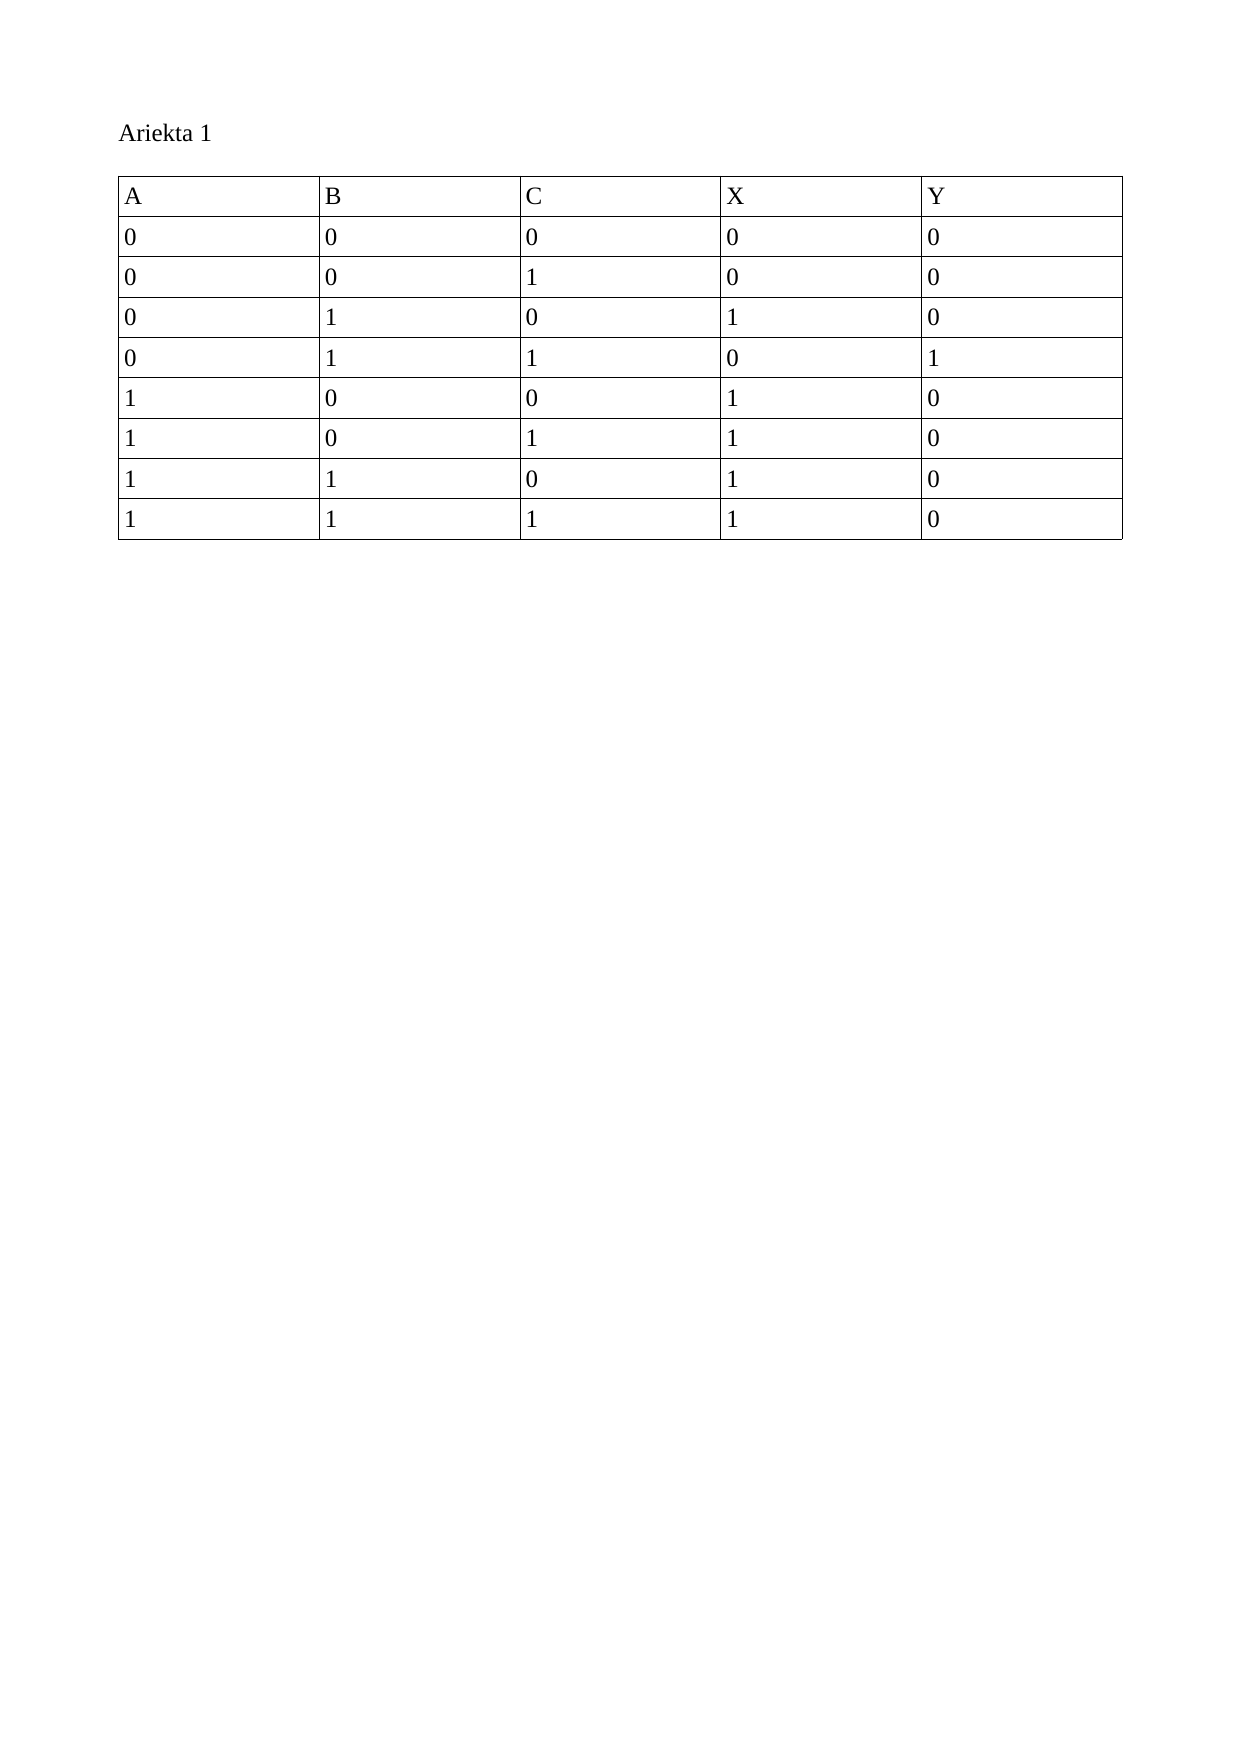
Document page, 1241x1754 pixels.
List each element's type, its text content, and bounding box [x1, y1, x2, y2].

table_cell 1 [521, 419, 720, 458]
table_cell 0 [119, 217, 319, 256]
table_cell 0 [721, 338, 921, 377]
table_header X [721, 177, 921, 216]
table_cell 1 [320, 338, 520, 377]
text Ariekta 1 [118, 118, 1122, 147]
table_cell 1 [320, 459, 520, 498]
table_cell 0 [721, 257, 921, 297]
table_cell 0 [320, 217, 520, 256]
table_cell 1 [119, 459, 319, 498]
table_cell 1 [119, 378, 319, 417]
table_cell 0 [521, 298, 720, 337]
table_cell 0 [119, 338, 319, 377]
table_cell 0 [922, 419, 1122, 458]
table_header Y [922, 177, 1122, 216]
table_cell 0 [521, 217, 720, 256]
table_cell 1 [922, 338, 1122, 377]
table_cell 1 [320, 499, 520, 538]
table_cell 0 [320, 257, 520, 297]
table_header B [320, 177, 520, 216]
table_cell 0 [119, 298, 319, 337]
table_cell 0 [521, 378, 720, 417]
table_cell 1 [721, 378, 921, 417]
table_cell 1 [721, 499, 921, 538]
table_cell 0 [922, 298, 1122, 337]
table_cell 1 [521, 338, 720, 377]
table_cell 1 [721, 459, 921, 498]
table_cell 0 [119, 257, 319, 297]
table_cell 1 [119, 419, 319, 458]
table_cell 0 [922, 257, 1122, 297]
table_cell 1 [721, 419, 921, 458]
table_cell 0 [922, 217, 1122, 256]
table_cell 0 [320, 419, 520, 458]
table_cell 0 [320, 378, 520, 417]
table_cell 1 [521, 499, 720, 538]
table_cell 1 [119, 499, 319, 538]
table_cell 0 [521, 459, 720, 498]
table_cell 0 [922, 499, 1122, 538]
table_cell 1 [721, 298, 921, 337]
table_cell 1 [521, 257, 720, 297]
table_header C [521, 177, 720, 216]
table_cell 0 [922, 459, 1122, 498]
table_cell 0 [922, 378, 1122, 417]
table_header A [119, 177, 319, 216]
table_cell 0 [721, 217, 921, 256]
table_cell 1 [320, 298, 520, 337]
